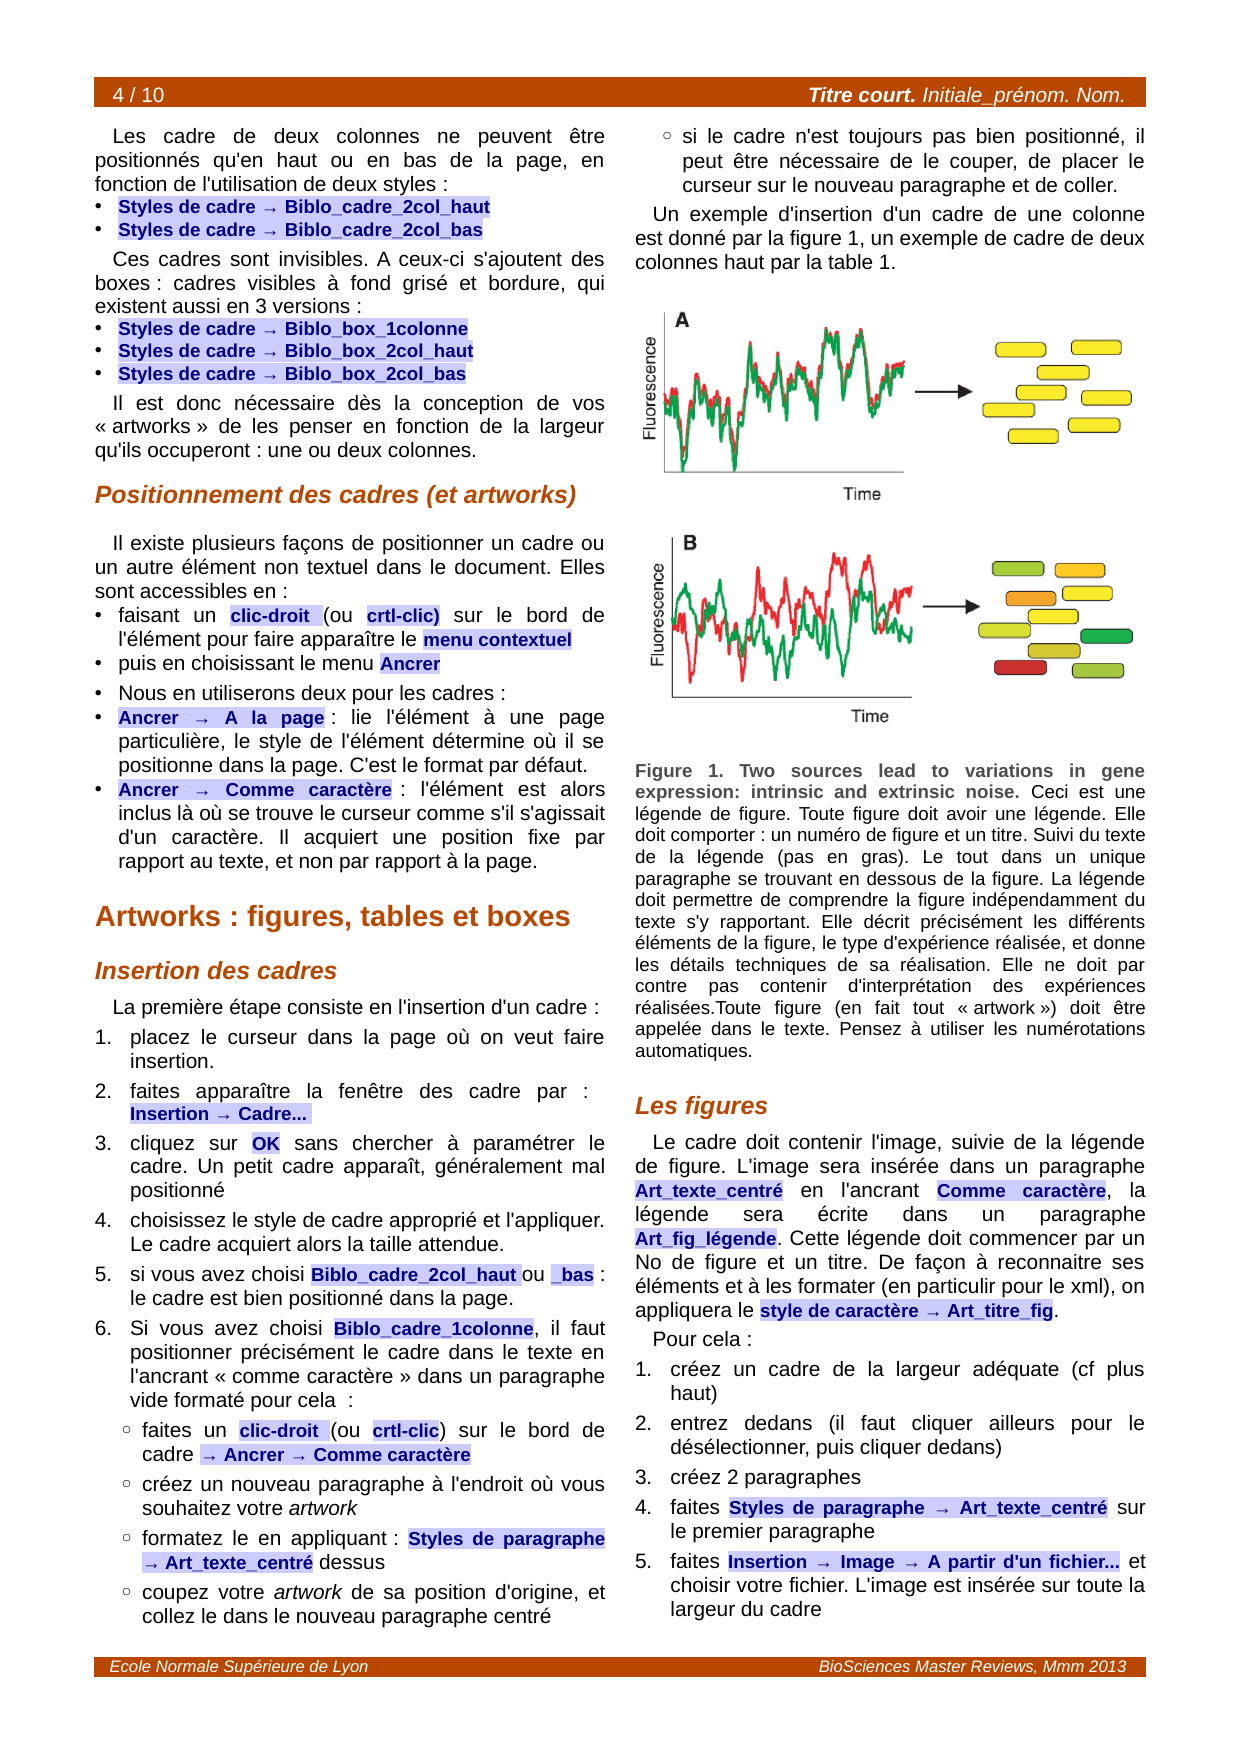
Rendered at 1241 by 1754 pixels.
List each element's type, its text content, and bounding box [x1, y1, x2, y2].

list faites Styles de paragraphe → Art_texte_centré sur le premier paragraphe [635, 1495, 1146, 1543]
list Ancrer → Comme caractère : l'élément est alors inclus là où se trouve le curseur comme s'il s'agissait d'un caractère. Il acquiert une position fixe par rapport au texte, et non par rapport à la page. [94, 777, 605, 872]
list Styles de cadre → Biblo_cadre_2col_haut [490, 196, 605, 218]
list Nous en utiliserons deux pour les cadres : [94, 681, 605, 704]
text Un exemple d'insertion d'un cadre de une colonne est donné par la figure 1, un exemple de cadre de deux colonnes haut par la table 1. [635, 202, 1146, 274]
list créez un cadre de la largeur adéquate (cf plus haut) [635, 1357, 1146, 1405]
text Pour cela : [635, 1327, 1146, 1351]
list coupez votre artwork de sa position d'origine, et collez le dans le nouveau paragraphe centré [118, 1579, 605, 1627]
list entrez dedans (il faut cliquer ailleurs pour le désélectionner, puis cliquer dedans) [635, 1411, 1146, 1459]
text Il existe plusieurs façons de positionner un cadre ou un autre élément non textuel dans le document. Elles sont accessibles en : [94, 531, 605, 602]
list formatez le en appliquant : Styles de paragraphe → Art_texte_centré dessus [118, 1526, 605, 1573]
list faites Insertion → Image → A partir d'un fichier... et choisir votre fichier. L'image est insérée sur toute la largeur du cadre [635, 1549, 1146, 1621]
list si vous avez choisi Biblo_cadre_2col_haut ou _bas : le cadre est bien positionné dans la page. [94, 1262, 605, 1310]
list créez 2 paragraphes [635, 1465, 1146, 1489]
list Styles de cadre → Biblo_box_1colonne [468, 318, 605, 340]
text Les cadre de deux colonnes ne peuvent être positionnés qu'en haut ou en bas de la page, en fonction de l'utilisation de deux styles : [94, 124, 605, 196]
list Styles de cadre → Biblo_box_2col_bas [94, 362, 605, 384]
list cliquez sur OK sans chercher à paramétrer le cadre. Un petit cadre apparaît, généralement mal positionné [94, 1130, 605, 1202]
list puis en choisissant le menu Ancrer [94, 651, 605, 674]
list placez le curseur dans la page où on veut faire insertion. [94, 1025, 605, 1073]
text Le cadre doit contenir l'image, suivie de la légende de figure. L'image sera insérée dans un paragraphe Art_texte_centré en l'ancrant Comme caractère, la légende sera écrite dans un paragraphe Art_fig_légende. Cette légende doit commencer par un No de figure et un titre. De façon à reconnaitre ses éléments et à les formater (en particulir pour le xml), on appliquera le style de caractère → Art_titre_fig. [635, 1130, 1146, 1321]
list faisant un clic-droit (ou crtl-clic) sur le bord de l'élément pour faire apparaître le menu contextuel [94, 602, 605, 651]
subtitle Les figures [635, 1091, 1146, 1119]
text Figure 1. Two sources lead to variations in gene expression: intrinsic and extrinsic noise. Ceci est une légende de figure. Toute figure doit avoir une légende. Elle doit comporter : un numéro de figure et un titre. Suivi du texte de la légende (pas en gras). Le tout dans un unique paragraphe se trouvant en dessous de la figure. La légende doit permettre de comprendre la figure indépendamment du texte s'y rapportant. Elle décrit précisément les différents éléments de la figure, le type d'expérience réalisée, et donne les détails techniques de sa réalisation. Elle ne doit par contre pas contenir d'interprétation des expériences réalisées.Toute figure (en fait tout « artwork ») doit être appelée dans le texte. Pensez à utiliser les numérotations automatiques. [635, 759, 1146, 1061]
subtitle Artworks : figures, tables et boxes [94, 899, 605, 933]
list créez un nouveau paragraphe à l'endroit où vous souhaitez votre artwork [118, 1472, 605, 1519]
subtitle Insertion des cadres [94, 956, 605, 985]
list Styles de cadre → Biblo_cadre_2col_bas [483, 218, 605, 240]
list si le cadre n'est toujours pas bien positionné, il peut être nécessaire de le couper, de placer le curseur sur le nouveau paragraphe et de coller. [658, 124, 1146, 196]
subtitle Positionnement des cadres (et artworks) [94, 480, 605, 509]
text La première étape consiste en l'insertion d'un cadre : [94, 995, 605, 1019]
text Ces cadres sont invisibles. A ceux-ci s'ajoutent des boxes : cadres visibles à fond grisé et bordure, qui existent aussi en 3 versions : [94, 246, 605, 318]
list faites un clic-droit (ou crtl-clic) sur le bord de cadre → Ancrer → Comme caractère [118, 1418, 605, 1466]
list Ancrer → A la page : lie l'élément à une page particulière, le style de l'élément détermine où il se positionne dans la page. C'est le format par défaut. [94, 704, 605, 777]
list Styles de cadre → Biblo_box_2col_haut [473, 340, 605, 362]
list Si vous avez choisi Biblo_cadre_1colonne, il faut positionner précisément le cadre dans le texte en l'ancrant « comme caractère » dans un paragraphe vide formaté pour cela : [94, 1316, 605, 1412]
text Il est donc nécessaire dès la conception de vos « artworks » de les penser en fonction de la largeur qu'ils occuperont : une ou deux colonnes. [94, 390, 605, 462]
list faites apparaître la fenêtre des cadre par : Insertion → Cadre... [94, 1079, 605, 1124]
list choisissez le style de cadre approprié et l'appliquer. Le cadre acquiert alors la taille attendue. [94, 1208, 605, 1256]
picture [635, 286, 1146, 736]
